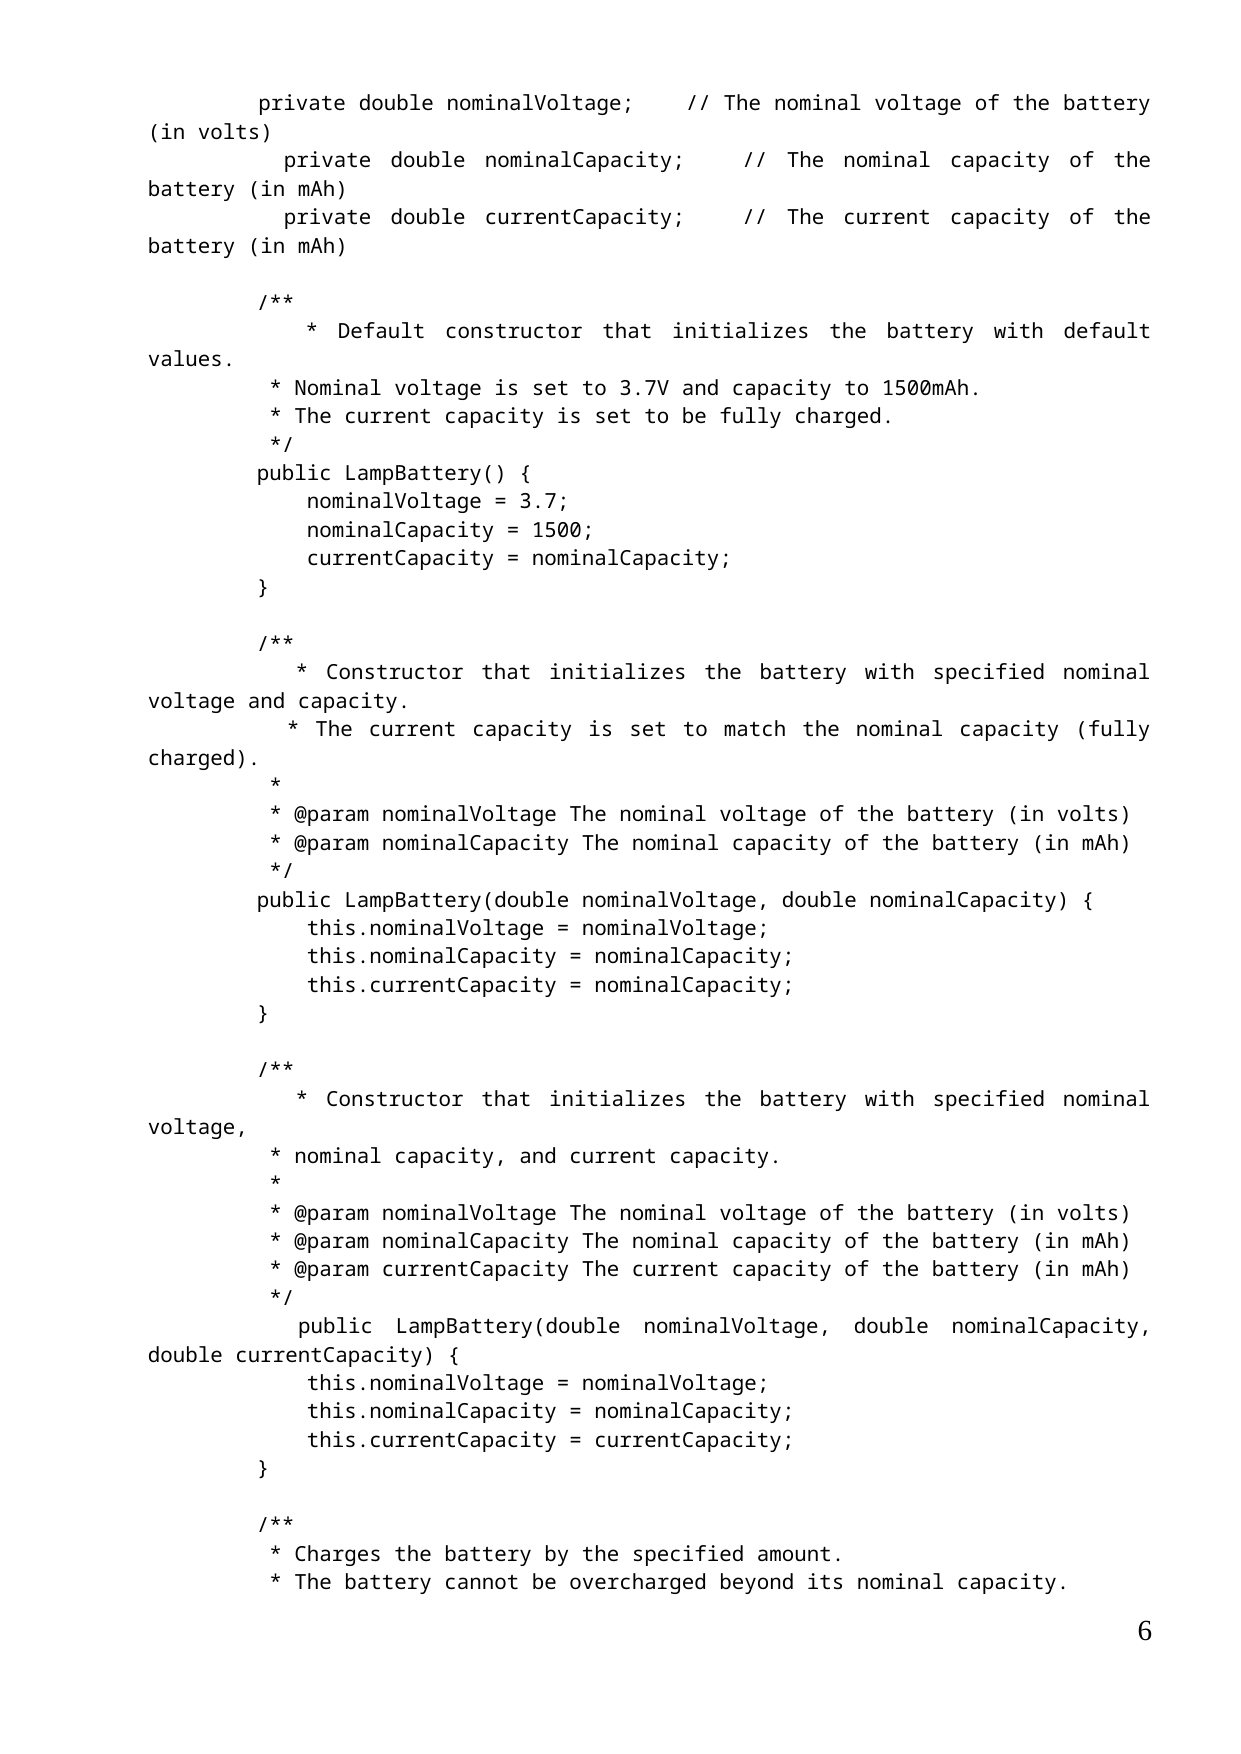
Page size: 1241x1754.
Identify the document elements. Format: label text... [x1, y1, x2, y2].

text * Default constructor that initializes the battery with default values. [148, 316, 1152, 373]
text * Constructor that initializes the battery with specified nominal voltage and capacity. [148, 657, 1152, 714]
text nominalVoltage = 3.7; [148, 487, 1152, 515]
text private double currentCapacity; // The current capacity of the battery (in mAh) [148, 202, 1152, 259]
text * @param currentCapacity The current capacity of the battery (in mAh) [148, 1254, 1152, 1283]
text * Nominal voltage is set to 3.7V and capacity to 1500mAh. [148, 373, 1152, 401]
text * [148, 771, 1152, 799]
text * @param nominalVoltage The nominal voltage of the battery (in volts) [148, 1198, 1152, 1226]
text /** [148, 288, 1152, 316]
text nominalCapacity = 1500; [148, 515, 1152, 543]
text /** [148, 1510, 1152, 1539]
text this.nominalVoltage = nominalVoltage; [148, 913, 1152, 942]
text * nominal capacity, and current capacity. [148, 1141, 1152, 1169]
text /** [148, 1055, 1152, 1084]
text this.nominalCapacity = nominalCapacity; [148, 942, 1152, 970]
text } [148, 1453, 1152, 1482]
text public LampBattery(double nominalVoltage, double nominalCapacity) { [148, 885, 1152, 913]
text this.currentCapacity = nominalCapacity; [148, 970, 1152, 998]
text } [148, 998, 1152, 1027]
text private double nominalCapacity; // The nominal capacity of the battery (in mAh) [148, 145, 1152, 202]
text public LampBattery() { [148, 458, 1152, 487]
text this.currentCapacity = currentCapacity; [148, 1425, 1152, 1453]
text currentCapacity = nominalCapacity; [148, 543, 1152, 572]
text * The battery cannot be overcharged beyond its nominal capacity. [148, 1567, 1152, 1596]
text * @param nominalCapacity The nominal capacity of the battery (in mAh) [148, 828, 1152, 856]
text * @param nominalCapacity The nominal capacity of the battery (in mAh) [148, 1226, 1152, 1254]
text private double nominalVoltage; // The nominal voltage of the battery (in volts) [148, 88, 1152, 145]
text */ [148, 430, 1152, 458]
text */ [148, 856, 1152, 885]
text * @param nominalVoltage The nominal voltage of the battery (in volts) [148, 799, 1152, 828]
text this.nominalCapacity = nominalCapacity; [148, 1397, 1152, 1425]
text } [148, 572, 1152, 600]
text /** [148, 629, 1152, 657]
text this.nominalVoltage = nominalVoltage; [148, 1368, 1152, 1397]
text * The current capacity is set to match the nominal capacity (fully charged). [148, 714, 1152, 771]
text public LampBattery(double nominalVoltage, double nominalCapacity, double currentCapacity) { [148, 1311, 1152, 1368]
text * Charges the battery by the specified amount. [148, 1539, 1152, 1567]
text * [148, 1169, 1152, 1198]
text * Constructor that initializes the battery with specified nominal voltage, [148, 1084, 1152, 1141]
text */ [148, 1283, 1152, 1311]
text * The current capacity is set to be fully charged. [148, 401, 1152, 430]
